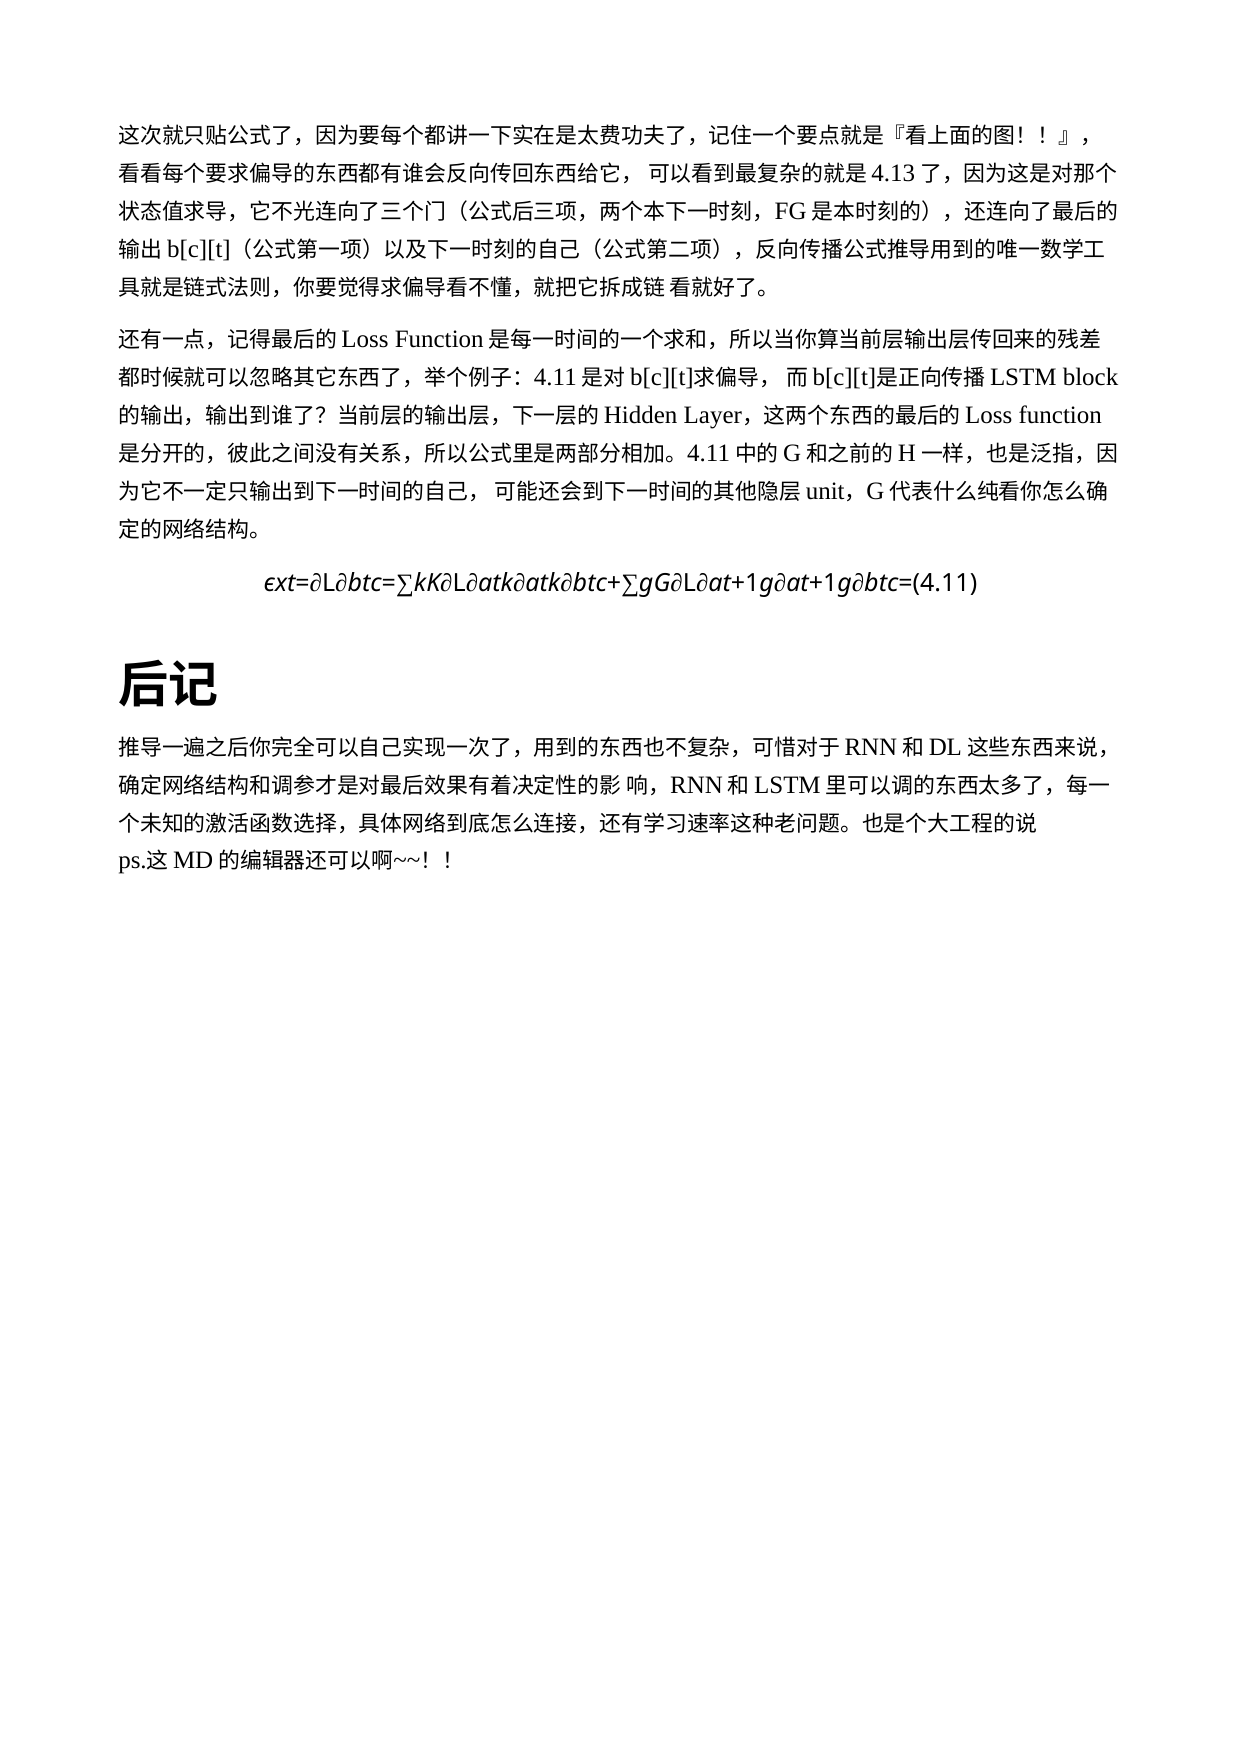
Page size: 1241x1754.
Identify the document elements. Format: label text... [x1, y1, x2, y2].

text 还有一点，记得最后的Loss Function是每一时间的一个求和，所以当你算当前层输出层传回来的残差都时候就可以忽略其它东西了，举个例子：4.11是对b[c][t]求偏导， 而b[c][t]是正向传播LSTM block的输出，输出到谁了？当前层的输出层，下一层的Hidden Layer，这两个东西的最后的Loss function是分开的，彼此之间没有关系，所以公式里是两部分相加。4.11中的G和之前的H一样，也是泛指，因为它不一定只输出到下一时间的自己， 可能还会到下一时间的其他隐层unit，G代表什么纯看你怎么确定的网络结构。 [118, 322, 1122, 543]
subtitle 后记 [118, 645, 1122, 717]
text 这次就只贴公式了，因为要每个都讲一下实在是太费功夫了，记住一个要点就是『看上面的图！！』，看看每个要求偏导的东西都有谁会反向传回东西给它， 可以看到最复杂的就是4.13了，因为这是对那个状态值求导，它不光连向了三个门（公式后三项，两个本下一时刻，FG是本时刻的），还连向了最后的输出 b[c][t]（公式第一项）以及下一时刻的自己（公式第二项），反向传播公式推导用到的唯一数学工具就是链式法则，你要觉得求偏导看不懂，就把它拆成链 看就好了。 [118, 118, 1122, 301]
text 推导一遍之后你完全可以自己实现一次了，用到的东西也不复杂，可惜对于RNN和DL这些东西来说，确定网络结构和调参才是对最后效果有着决定性的影 响，RNN和LSTM里可以调的东西太多了，每一个未知的激活函数选择，具体网络到底怎么连接，还有学习速率这种老问题。也是个大工程的说 ps.这MD的编辑器还可以啊~~！！ [118, 730, 1122, 875]
text ϵxt=∂L∂btc=∑kK∂L∂atk∂atk∂btc+∑gG∂L∂at+1g∂at+1g∂btc=(4.11) [118, 564, 1122, 598]
